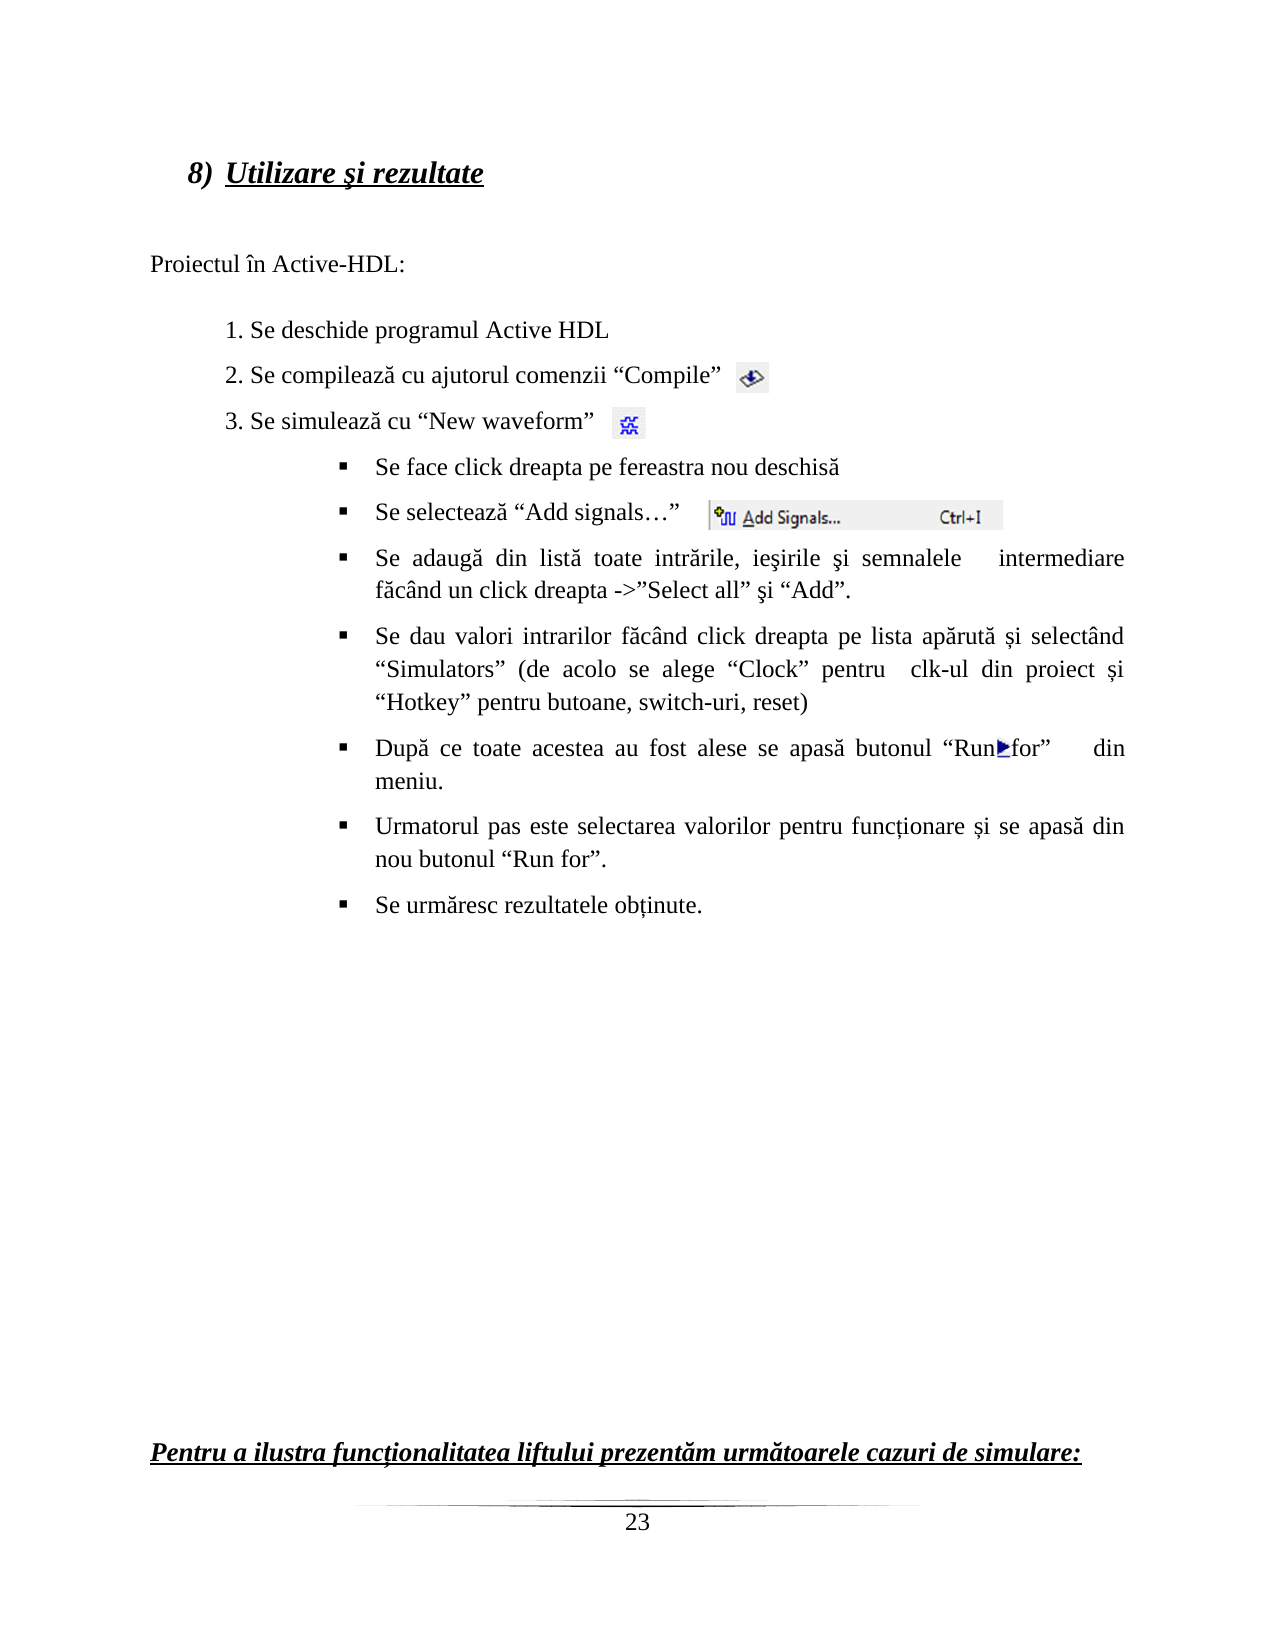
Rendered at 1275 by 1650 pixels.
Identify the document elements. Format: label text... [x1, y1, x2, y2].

list Se dau valori intrarilor făcând click dreapta pe lista apărută și selectând “Simulators” (de acolo se alege “Clock” pentru clk-ul din proiect și “Hotkey” pentru butoane, switch-uri, reset) [337, 621, 1125, 716]
text 2. Se compilează cu ajutorul comenzii “Compile” [150, 361, 1125, 389]
text Proiectul în Active-HDL: [150, 249, 1125, 278]
text Pentru a ilustra funcționalitatea liftului prezentăm următoarele cazuri de simulare: [150, 1436, 1125, 1467]
text 1. Se deschide programul Active HDL [150, 315, 1125, 344]
list Se urmăresc rezultatele obținute. [337, 890, 1125, 918]
list Urmatorul pas este selectarea valorilor pentru funcționare și se apasă din nou butonul “Run for”. [337, 811, 1125, 873]
list Se selectează “Add signals…” [337, 497, 1125, 526]
subtitle Utilizare şi rezultate [187, 154, 1125, 190]
list După ce toate acestea au fost alese se apasă butonul “Run for” din meniu. [337, 733, 1125, 794]
list Se face click dreapta pe fereastra nou deschisă [337, 452, 1125, 480]
list Se adaugă din listă toate intrările, ieşirile şi semnalele intermediare făcând un click dreapta ->”Select all” şi “Add”. [337, 543, 1125, 604]
text 3. Se simulează cu “New waveform” [150, 406, 1125, 435]
